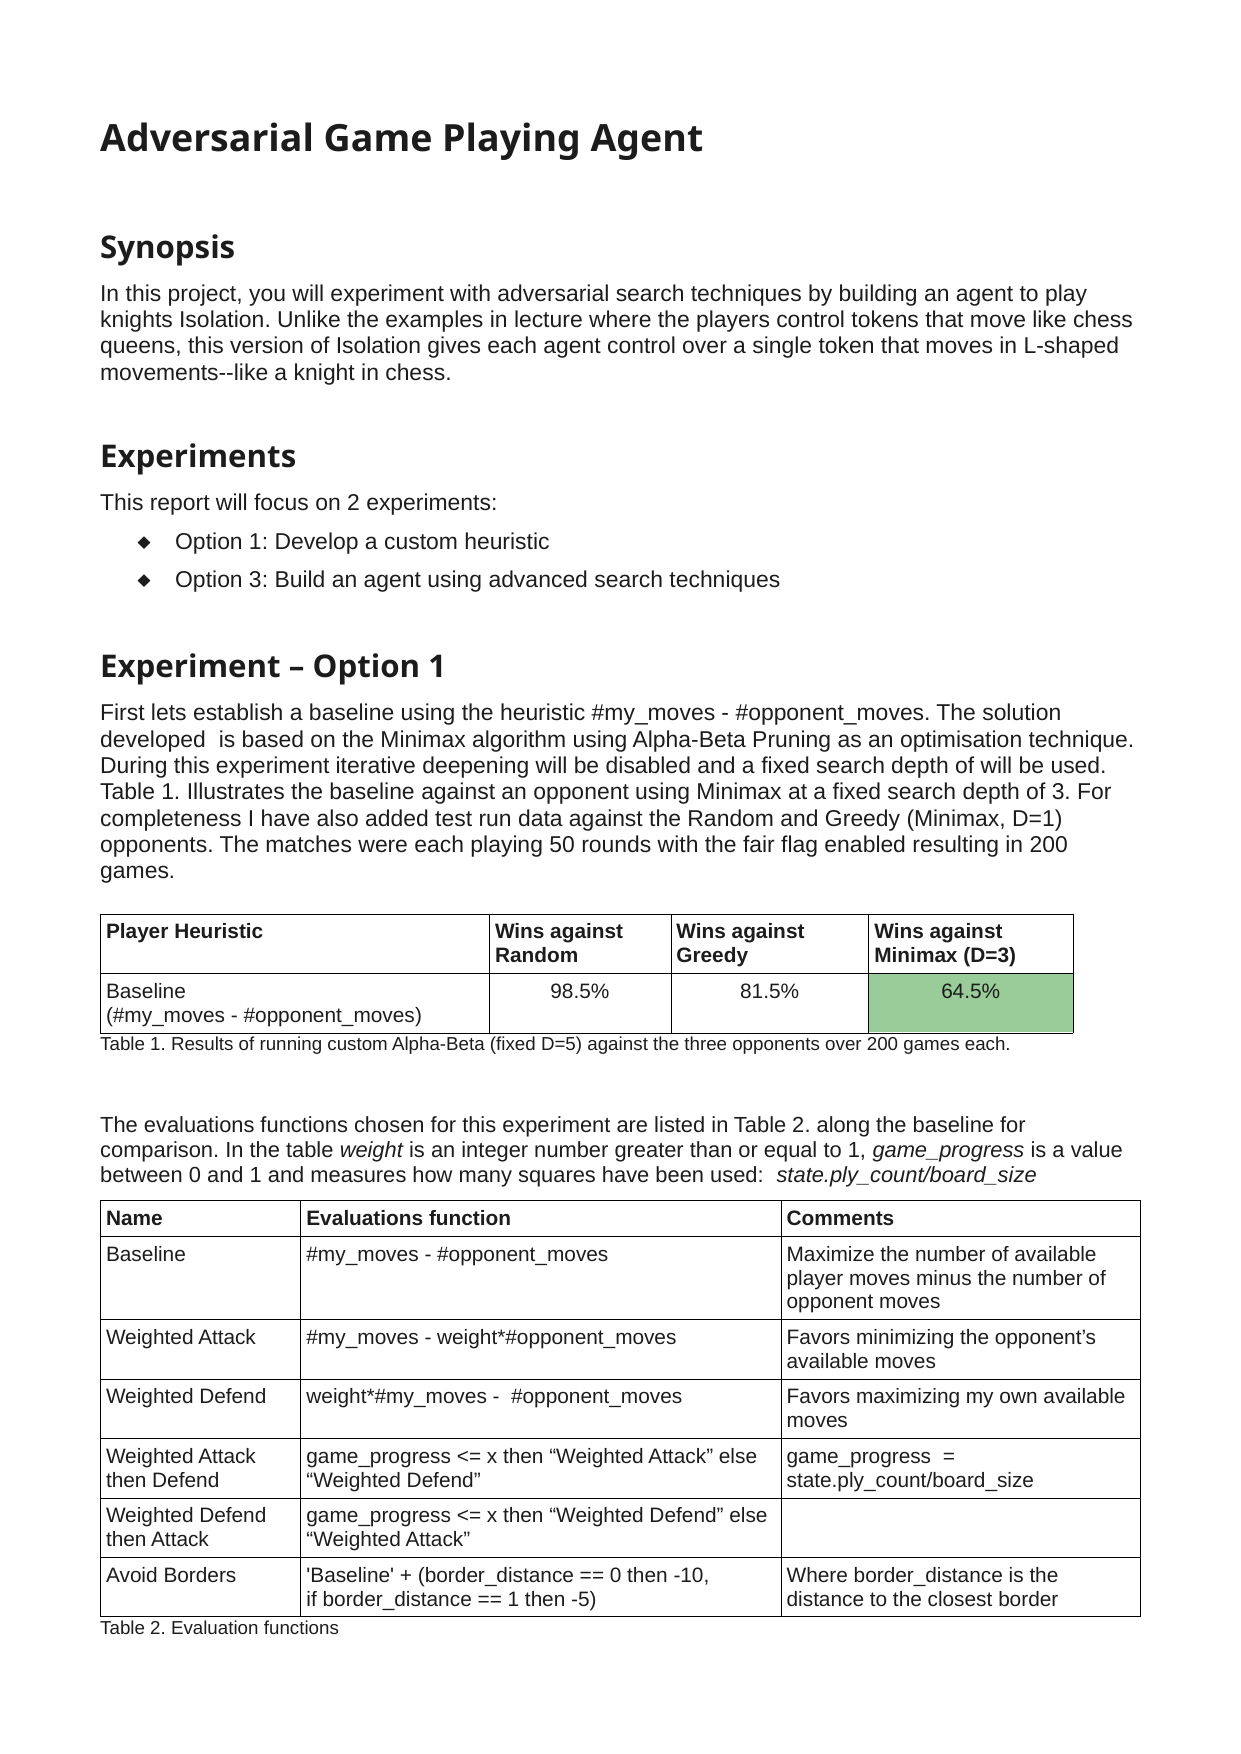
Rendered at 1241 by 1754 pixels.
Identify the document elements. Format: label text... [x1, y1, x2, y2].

text Experiment – Option 1 [100, 644, 1139, 687]
table_cell Favors minimizing the opponent’s available moves [782, 1320, 1140, 1378]
table_cell #my_moves - #opponent_moves [301, 1237, 781, 1319]
table_cell game_progress <= x then “Weighted Attack” else “Weighted Defend” [301, 1439, 781, 1497]
table_cell 98.5% [490, 974, 671, 1032]
text This report will focus on 2 experiments: [100, 489, 1139, 515]
text The evaluations functions chosen for this experiment are listed in Table 2. along the baseline for comparison. In the table weight is an integer number greater than or equal to 1, game_progress is a value between 0 and 1 and measures how many squares have been used: state.ply_count/board_size [100, 1112, 1139, 1188]
table_cell Weighted Defend then Attack [101, 1499, 300, 1557]
subtitle Synopsis [100, 225, 1139, 267]
table_cell Baseline (#my_moves - #opponent_moves) [101, 974, 489, 1032]
table_cell Weighted Attack [101, 1320, 300, 1378]
subtitle Experiments [100, 434, 1139, 476]
table_header Wins against Greedy [672, 915, 868, 973]
table_cell Where border_distance is the distance to the closest border [782, 1558, 1140, 1616]
table_cell game_progress <= x then “Weighted Defend” else “Weighted Attack” [301, 1499, 781, 1557]
table_cell 81.5% [672, 974, 868, 1032]
table_cell 'Baseline' + (border_distance == 0 then -10, if border_distance == 1 then -5) [301, 1558, 781, 1616]
table_header Comments [782, 1201, 1140, 1236]
list Option 1: Develop a custom heuristic [137, 528, 1139, 554]
table_header Wins against Minimax (D=3) [869, 915, 1073, 973]
table_header Wins against Random [490, 915, 671, 973]
table_cell Weighted Defend [101, 1380, 300, 1438]
table_cell game_progress = state.ply_count/board_size [782, 1439, 1140, 1497]
table_cell weight*#my_moves - #opponent_moves [301, 1380, 781, 1438]
text Table 1. Results of running custom Alpha-Beta (fixed D=5) against the three opponents over 200 games each. [100, 1033, 1139, 1054]
table_cell Baseline [101, 1237, 300, 1319]
table_cell Favors maximizing my own available moves [782, 1380, 1140, 1438]
text In this project, you will experiment with adversarial search techniques by building an agent to play knights Isolation. Unlike the examples in lecture where the players control tokens that move like chess queens, this version of Isolation gives each agent control over a single token that moves in L-shaped movements--like a knight in chess. [100, 280, 1139, 385]
table_cell #my_moves - weight*#opponent_moves [301, 1320, 781, 1378]
text First lets establish a baseline using the heuristic #my_moves - #opponent_moves. The solution developed is based on the Minimax algorithm using Alpha-Beta Pruning as an optimisation technique. During this experiment iterative deepening will be disabled and a fixed search depth of will be used. Table 1. Illustrates the baseline against an opponent using Minimax at a fixed search depth of 3. For completeness I have also added test run data against the Random and Greedy (Minimax, D=1) opponents. The matches were each playing 50 rounds with the fair flag enabled resulting in 200 games. [100, 699, 1139, 884]
table_header Player Heuristic [101, 915, 489, 973]
table_header Evaluations function [301, 1201, 781, 1236]
subtitle Adversarial Game Playing Agent [100, 111, 1153, 187]
table_cell [782, 1499, 1140, 1557]
list Option 3: Build an agent using advanced search techniques [137, 566, 1139, 593]
text Table 2. Evaluation functions [100, 1617, 1139, 1638]
table_cell 64.5% [869, 974, 1073, 1032]
table_header Name [101, 1201, 300, 1236]
table_cell Maximize the number of available player moves minus the number of opponent moves [782, 1237, 1140, 1319]
table_cell Weighted Attack then Defend [101, 1439, 300, 1497]
table_cell Avoid Borders [101, 1558, 300, 1616]
